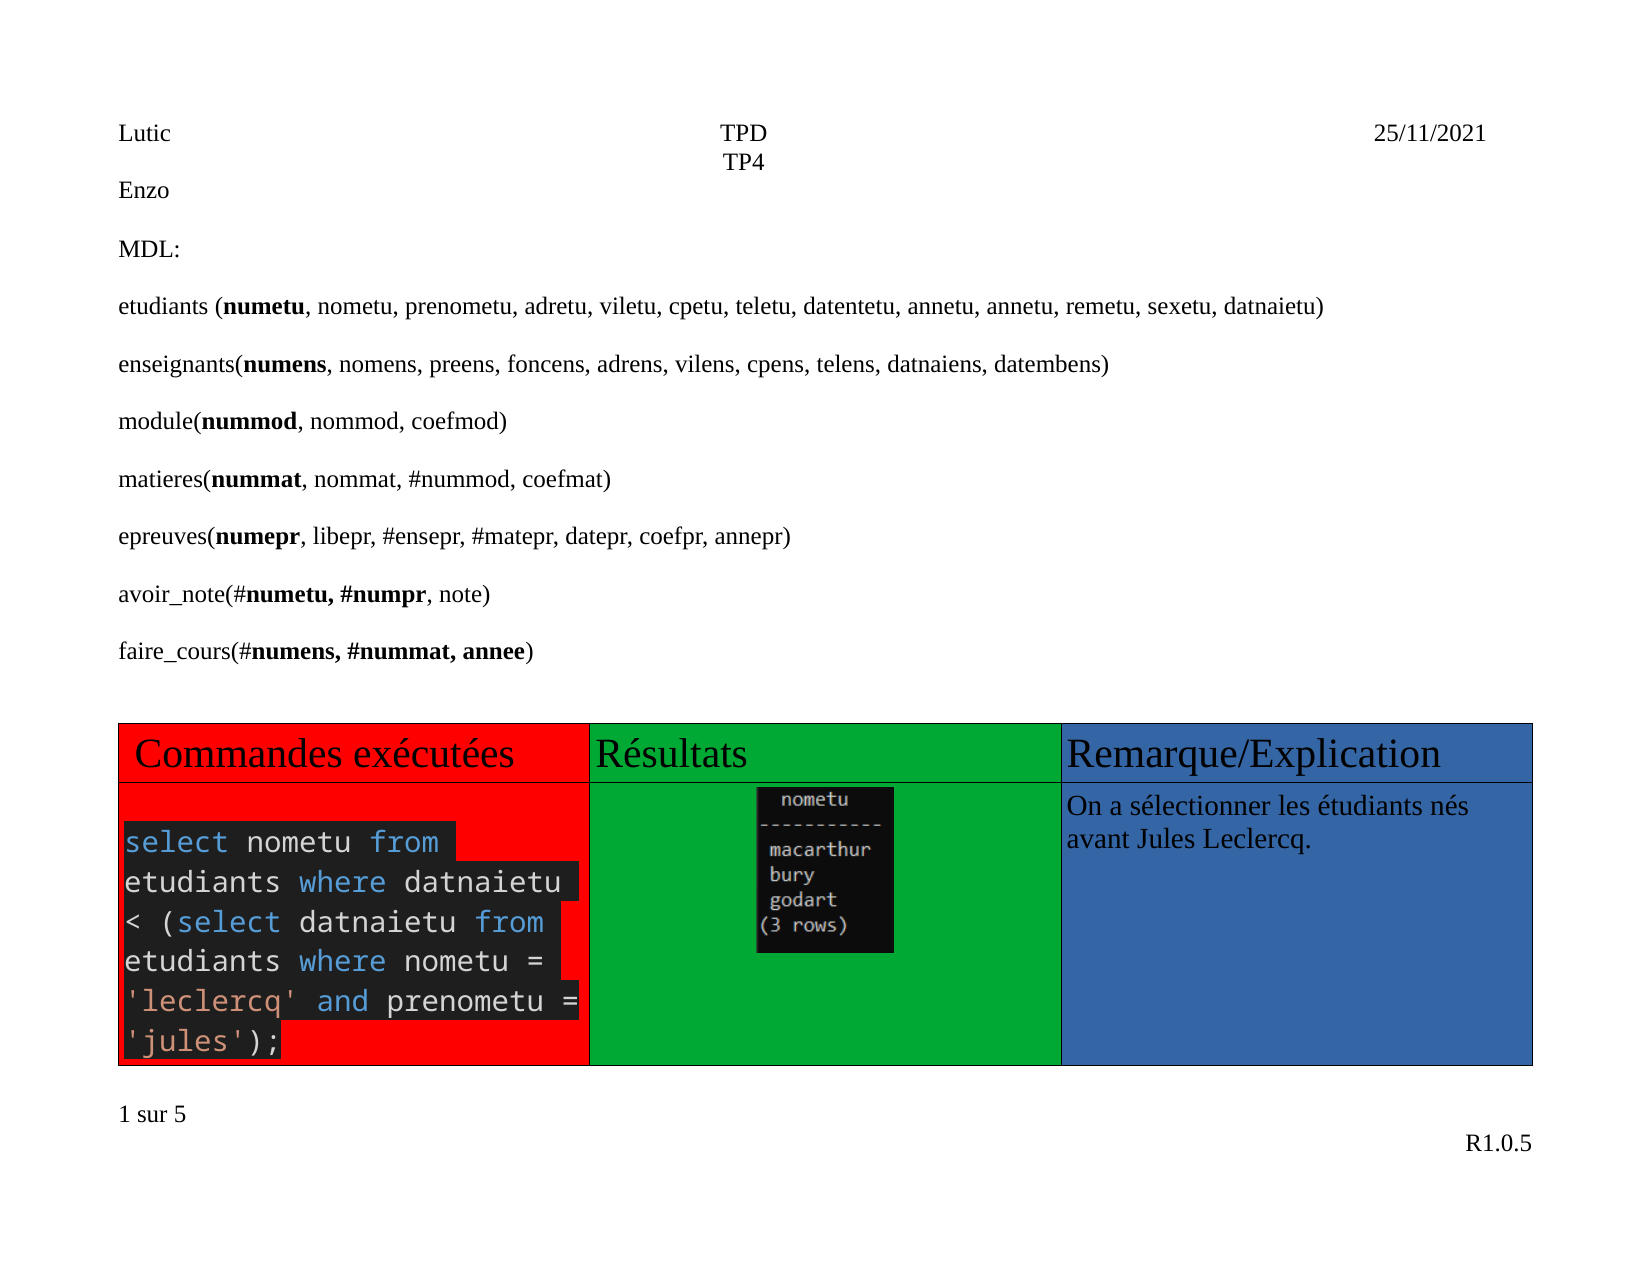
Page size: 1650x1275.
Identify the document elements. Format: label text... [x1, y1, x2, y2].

table_cell [590, 783, 1061, 1065]
table_cell On a sélectionner les étudiants nés avant Jules Leclercq. [1062, 783, 1532, 1065]
text faire_cours(#numens, #nummat, annee) [118, 636, 1532, 665]
table_header Commandes exécutées [119, 724, 589, 782]
table_header Remarque/Explication [1062, 724, 1532, 782]
picture [756, 787, 894, 953]
text etudiants (numetu, nometu, prenometu, adretu, viletu, cpetu, teletu, datentetu, annetu, annetu, remetu, sexetu, datnaietu) [118, 291, 1532, 320]
text module(nummod, nommod, coefmod) [118, 406, 1532, 435]
table_cell select nometu from etudiants where datnaietu < (select datnaietu from etudiants where nometu = 'leclercq' and prenometu = 'jules'); [119, 783, 589, 1065]
text matieres(nummat, nommat, #nummod, coefmat) [118, 464, 1532, 493]
text avoir_note(#numetu, #numpr, note) [118, 579, 1532, 608]
text MDL: [118, 234, 1532, 263]
table_header Résultats [590, 724, 1061, 782]
text epreuves(numepr, libepr, #ensepr, #matepr, datepr, coefpr, annepr) [118, 521, 1532, 550]
text enseignants(numens, nomens, preens, foncens, adrens, vilens, cpens, telens, datnaiens, datembens) [118, 349, 1532, 378]
